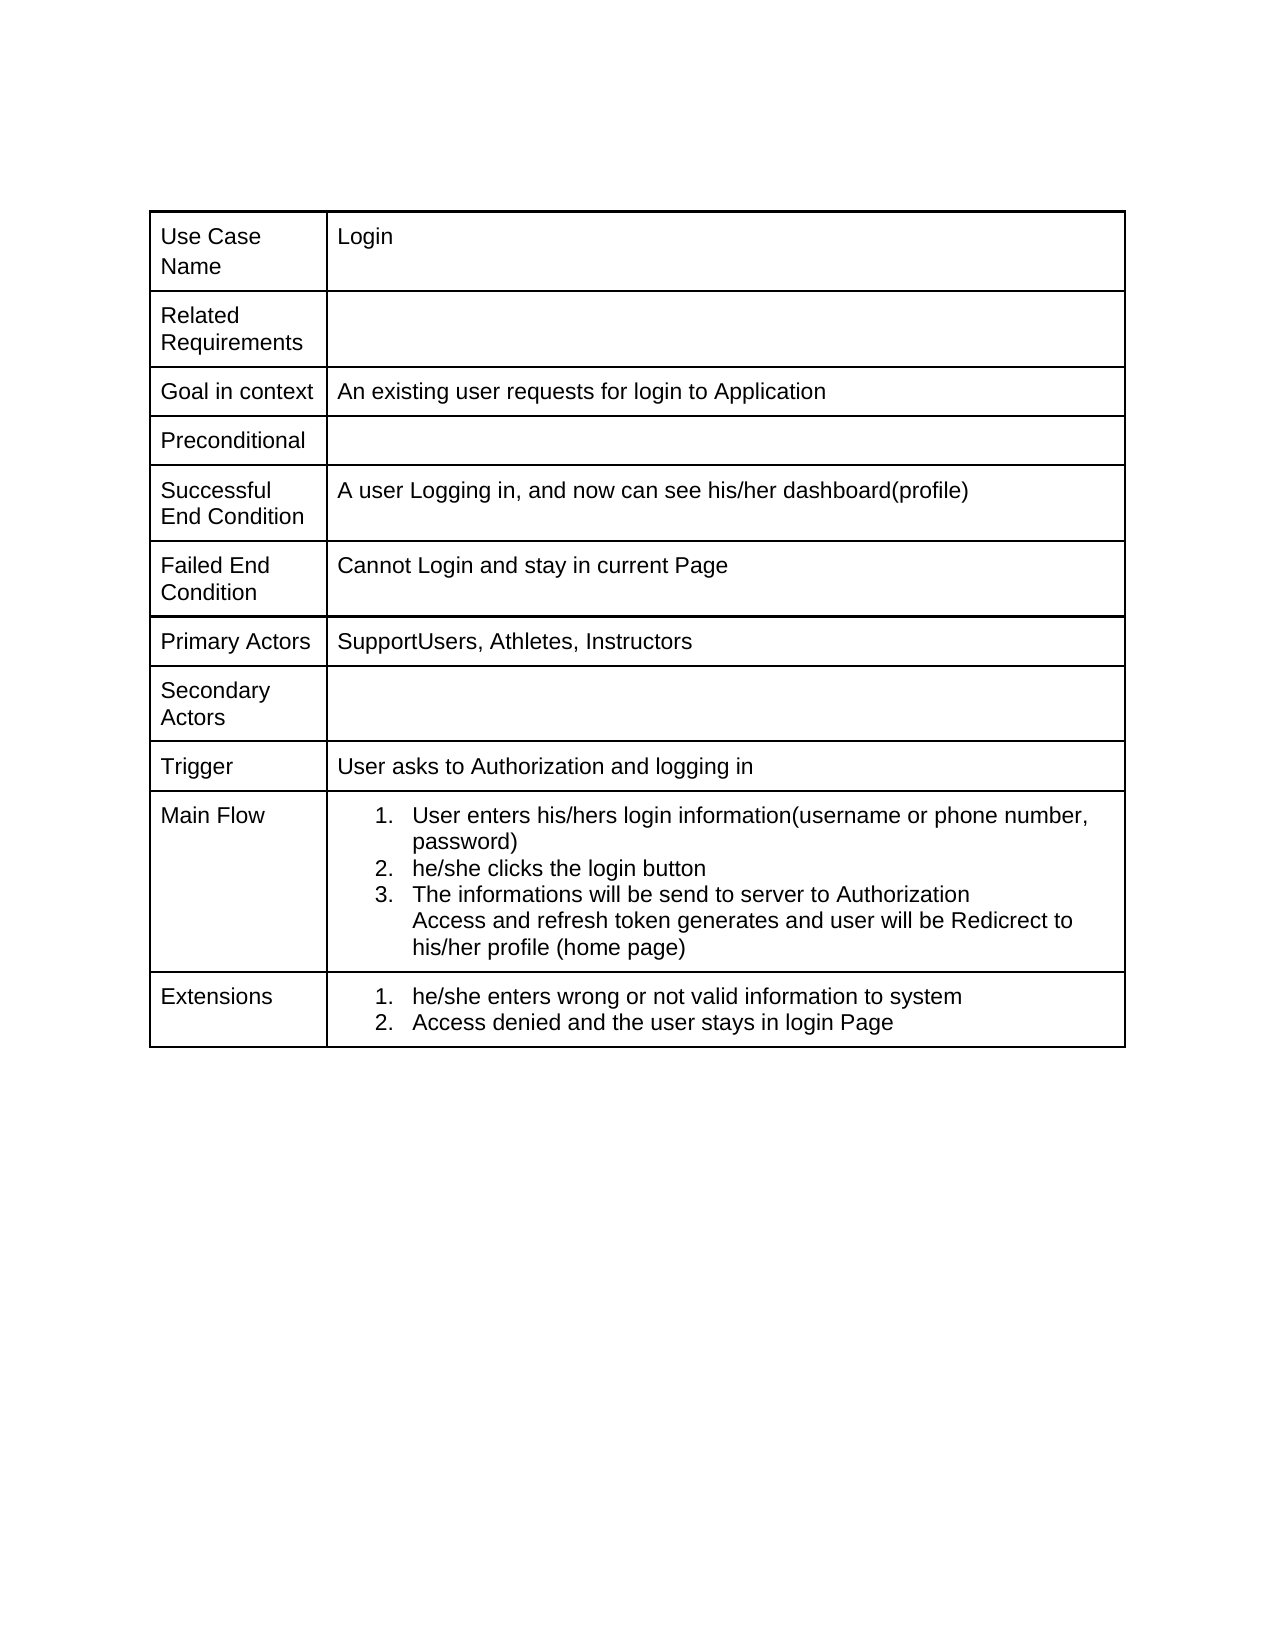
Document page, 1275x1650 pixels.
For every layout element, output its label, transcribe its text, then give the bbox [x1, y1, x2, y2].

table_cell [328, 667, 1124, 740]
table_cell Extensions [151, 973, 326, 1046]
table_cell Trigger [151, 742, 326, 789]
table_cell he/she enters wrong or not valid information to system Access denied and the user stays in login Page [328, 973, 1124, 1046]
table_cell Cannot Login and stay in current Page [328, 542, 1124, 615]
table_cell Preconditional [151, 417, 326, 464]
table_cell Main Flow [151, 792, 326, 971]
table_cell Failed End Condition [151, 542, 326, 615]
table_cell [328, 292, 1124, 366]
table_cell SupportUsers, Athletes, Instructors [328, 618, 1124, 664]
table_cell An existing user requests for login to Application [328, 368, 1124, 415]
table_cell Goal in context [151, 368, 326, 415]
table_header Use Case Name [151, 213, 326, 290]
table_cell Primary Actors [151, 618, 326, 664]
table_cell User asks to Authorization and logging in [328, 742, 1124, 789]
table_cell Related Requirements [151, 292, 326, 366]
table_cell Successful End Condition [151, 466, 326, 540]
table_cell Secondary Actors [151, 667, 326, 740]
table_cell A user Logging in, and now can see his/her dashboard(profile) [328, 466, 1124, 540]
table_header Login [328, 213, 1124, 290]
table_cell User enters his/hers login information(username or phone number, password) he/she clicks the login button The informations will be send to server to Authorization Access and refresh token generates and user will be Redicrect to his/her profile (home page) [328, 792, 1124, 971]
table_cell [328, 417, 1124, 464]
